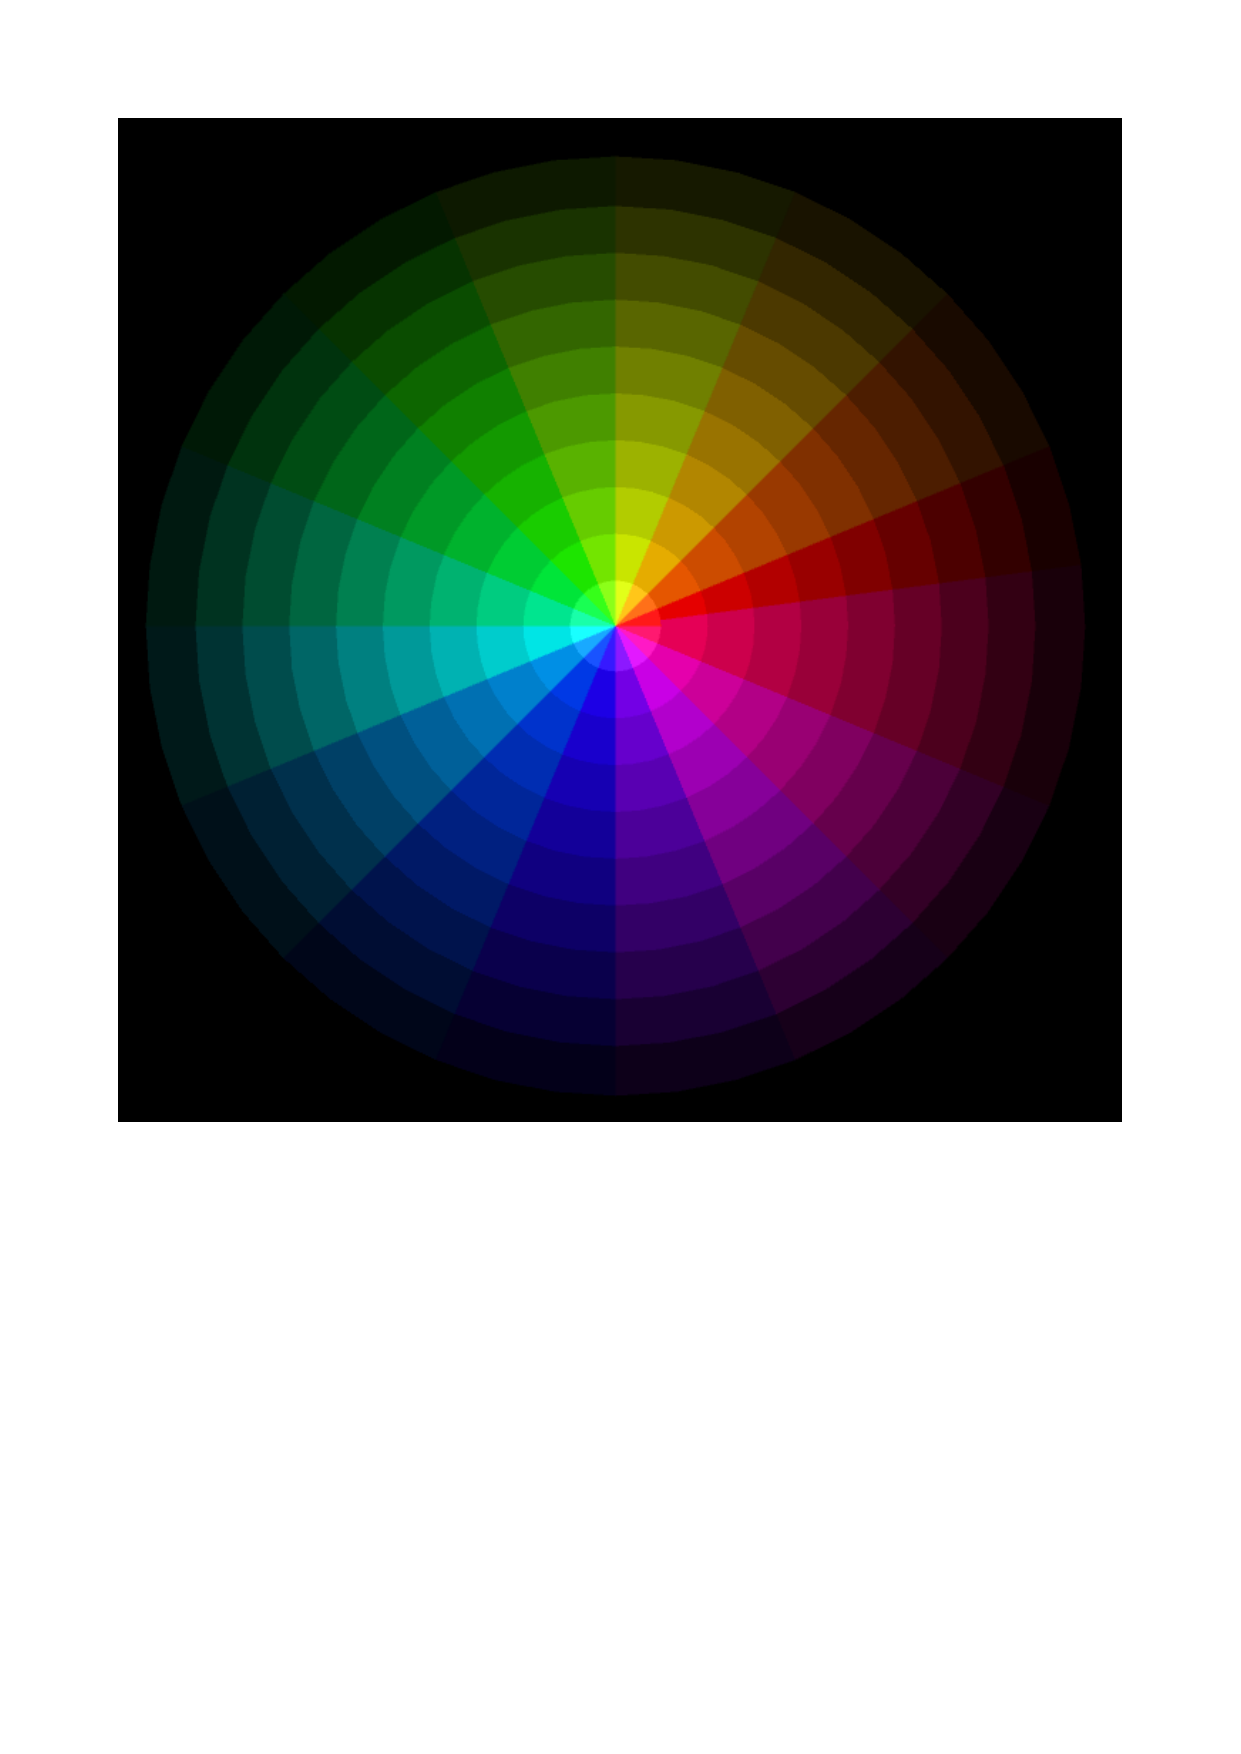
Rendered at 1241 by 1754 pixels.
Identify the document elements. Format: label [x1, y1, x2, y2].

picture [306, 118, 1038, 1122]
